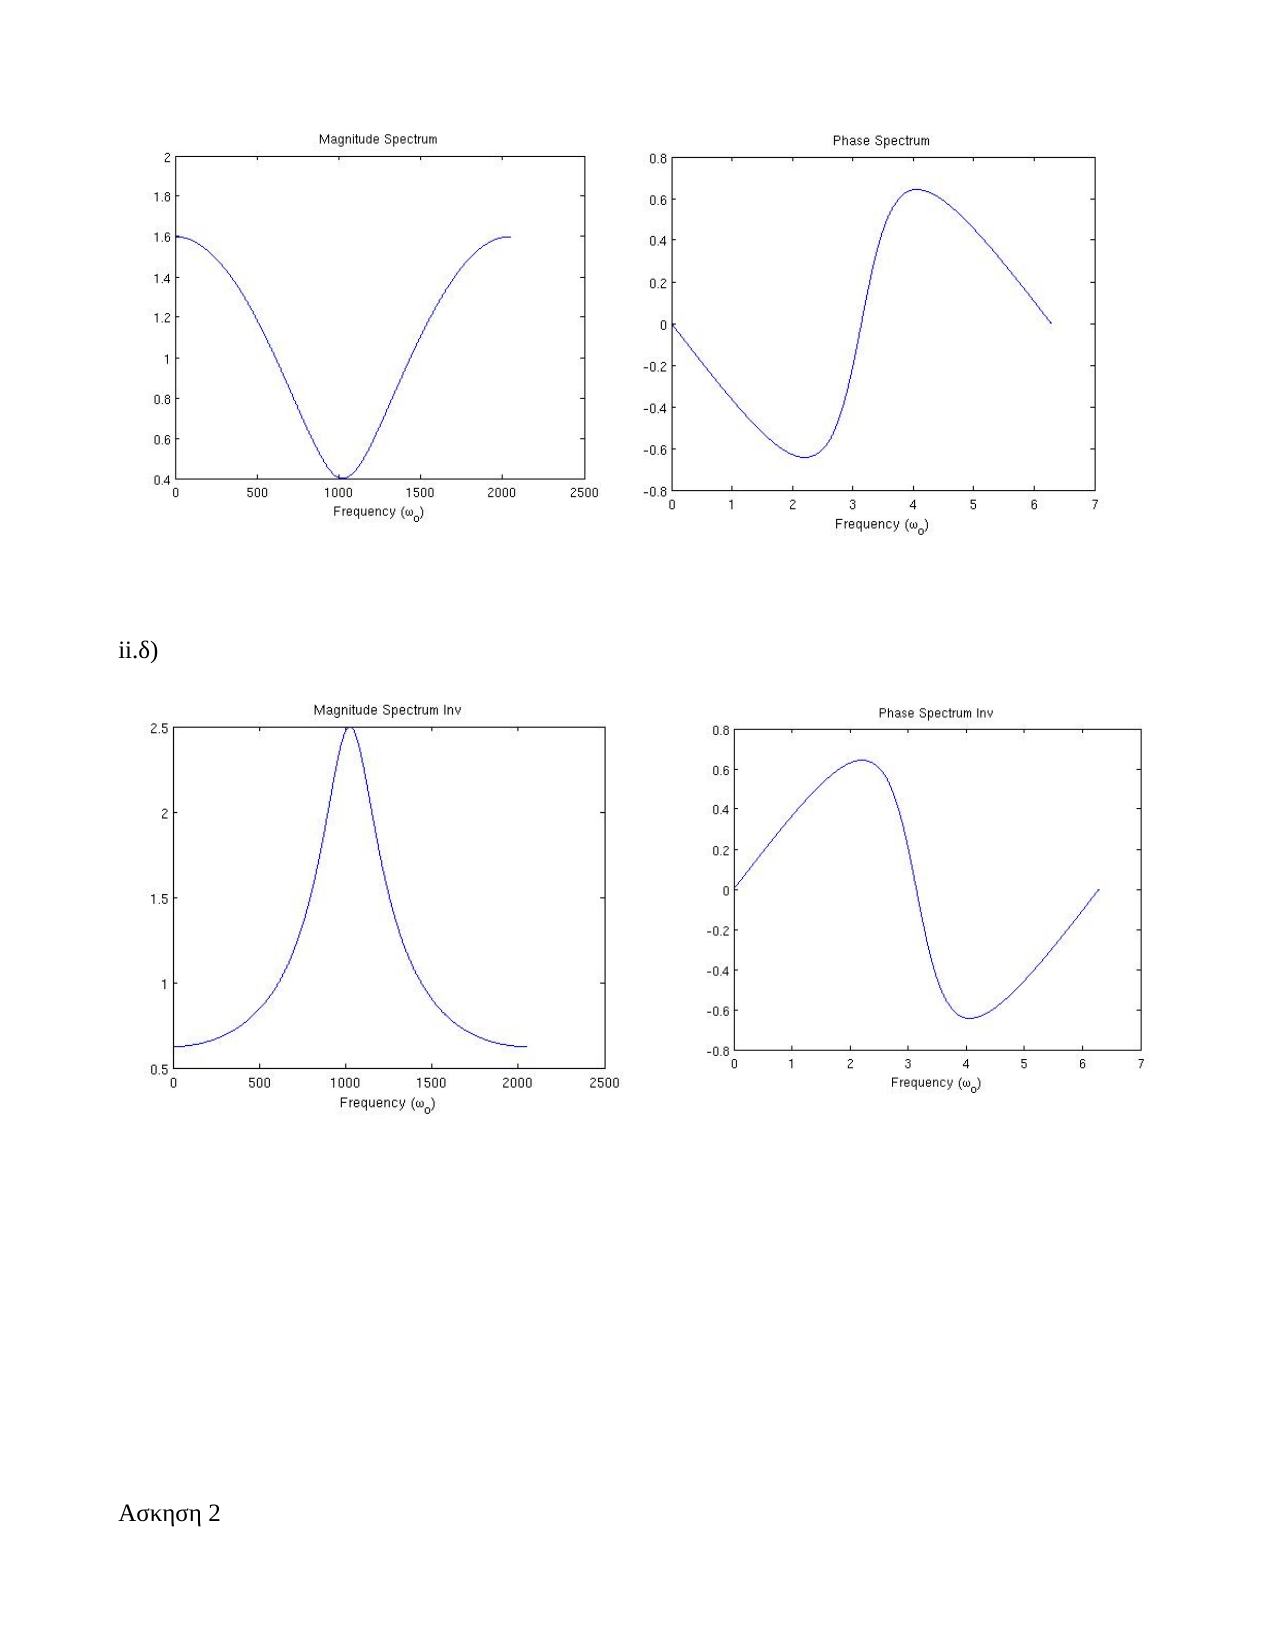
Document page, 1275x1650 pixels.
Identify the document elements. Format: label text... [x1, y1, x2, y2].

text ii.δ) [118, 636, 1157, 664]
picture [665, 699, 1191, 1094]
picture [106, 126, 1147, 536]
text Ασκηση 2 [118, 1498, 1157, 1527]
picture [100, 695, 658, 1115]
